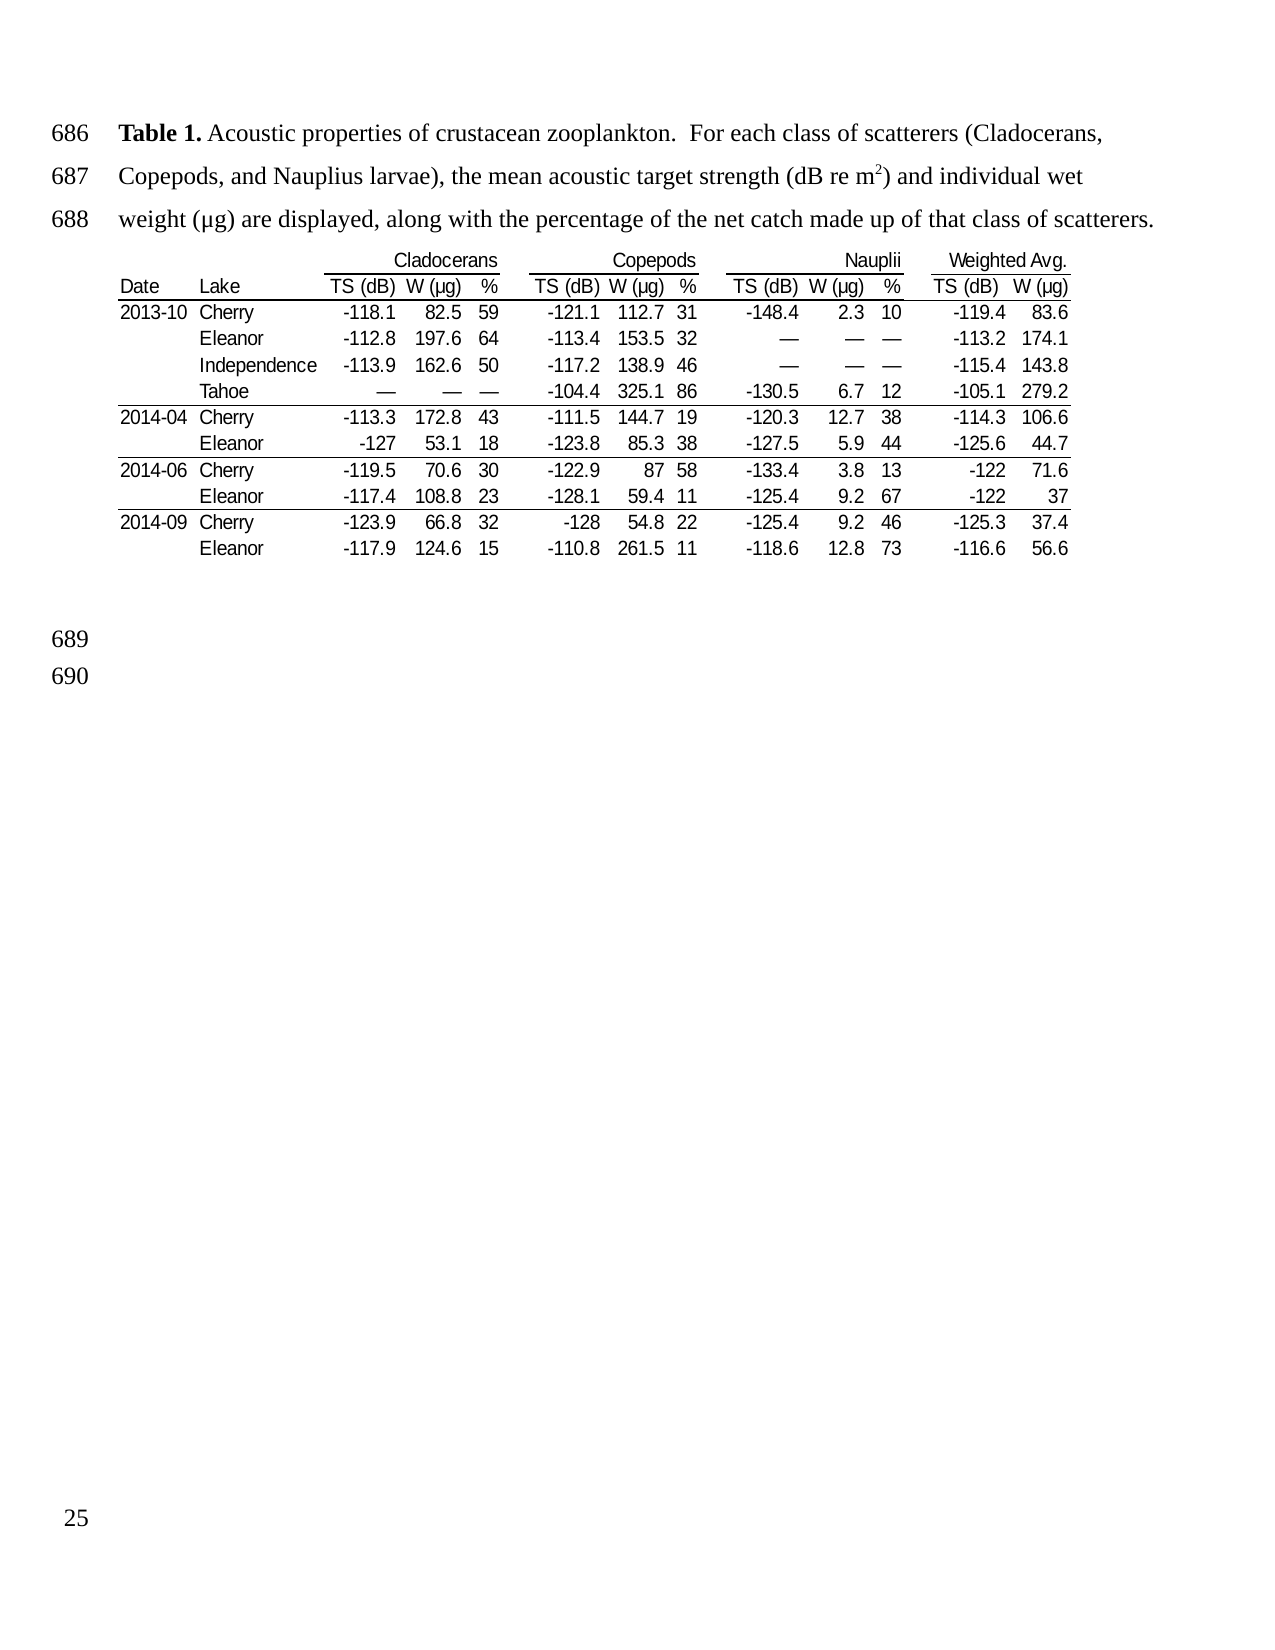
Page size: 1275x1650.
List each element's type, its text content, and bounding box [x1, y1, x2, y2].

text Table 1. Acoustic properties of crustacean zooplankton. For each class of scatterers (Cladocerans, Copepods, and Nauplius larvae), the mean acoustic target strength (dB re m2) and individual wet weight (μg) are displayed, along with the percentage of the net catch made up of that class of scatterers. [118, 118, 1157, 233]
